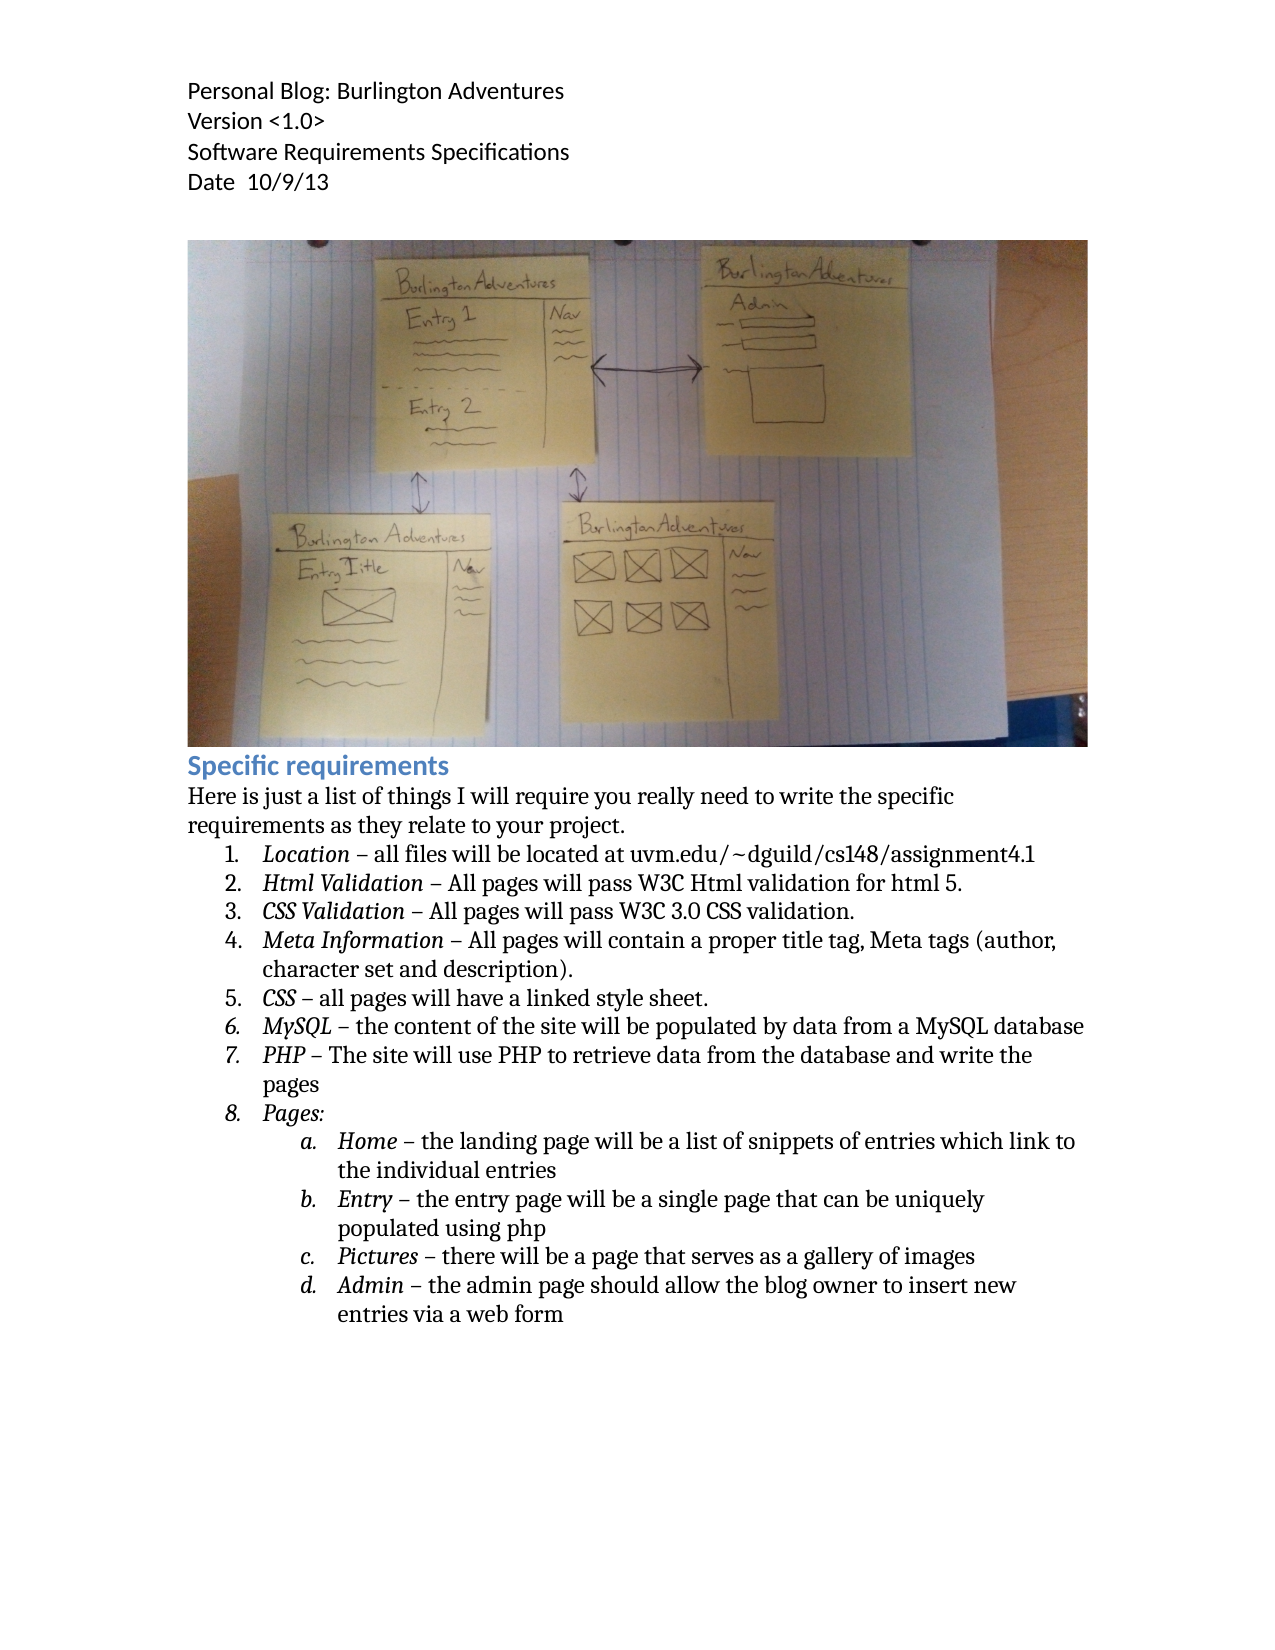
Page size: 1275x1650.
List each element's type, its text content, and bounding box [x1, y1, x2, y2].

picture [187, 240, 1088, 747]
list Pictures – there will be a page that serves as a gallery of images [300, 1242, 1087, 1271]
text Here is just a list of things I will require you really need to write the specific requirements as they relate to your project. [187, 782, 1087, 840]
list CSS – all pages will have a linked style sheet. [225, 983, 1087, 1012]
list Entry – the entry page will be a single page that can be uniquely populated using php [300, 1185, 1087, 1242]
list PHP – The site will use PHP to retrieve data from the database and write the pages [225, 1041, 1087, 1098]
list Location – all files will be located at uvm.edu/~dguild/cs148/assignment4.1 [225, 840, 1087, 868]
list Html Validation – All pages will pass W3C Html validation for html 5. [225, 868, 1087, 897]
list CSS Validation – All pages will pass W3C 3.0 CSS validation. [225, 897, 1087, 926]
list Admin – the admin page should allow the blog owner to insert new entries via a web form [300, 1271, 1087, 1328]
list Home – the landing page will be a list of snippets of entries which link to the individual entries [300, 1127, 1087, 1185]
list Meta Information – All pages will contain a proper title tag, Meta tags (author, character set and description). [225, 926, 1087, 983]
subtitle Specific requirements [187, 747, 1087, 782]
list Pages: [225, 1098, 1087, 1127]
list MySQL – the content of the site will be populated by data from a MySQL database [225, 1012, 1087, 1041]
